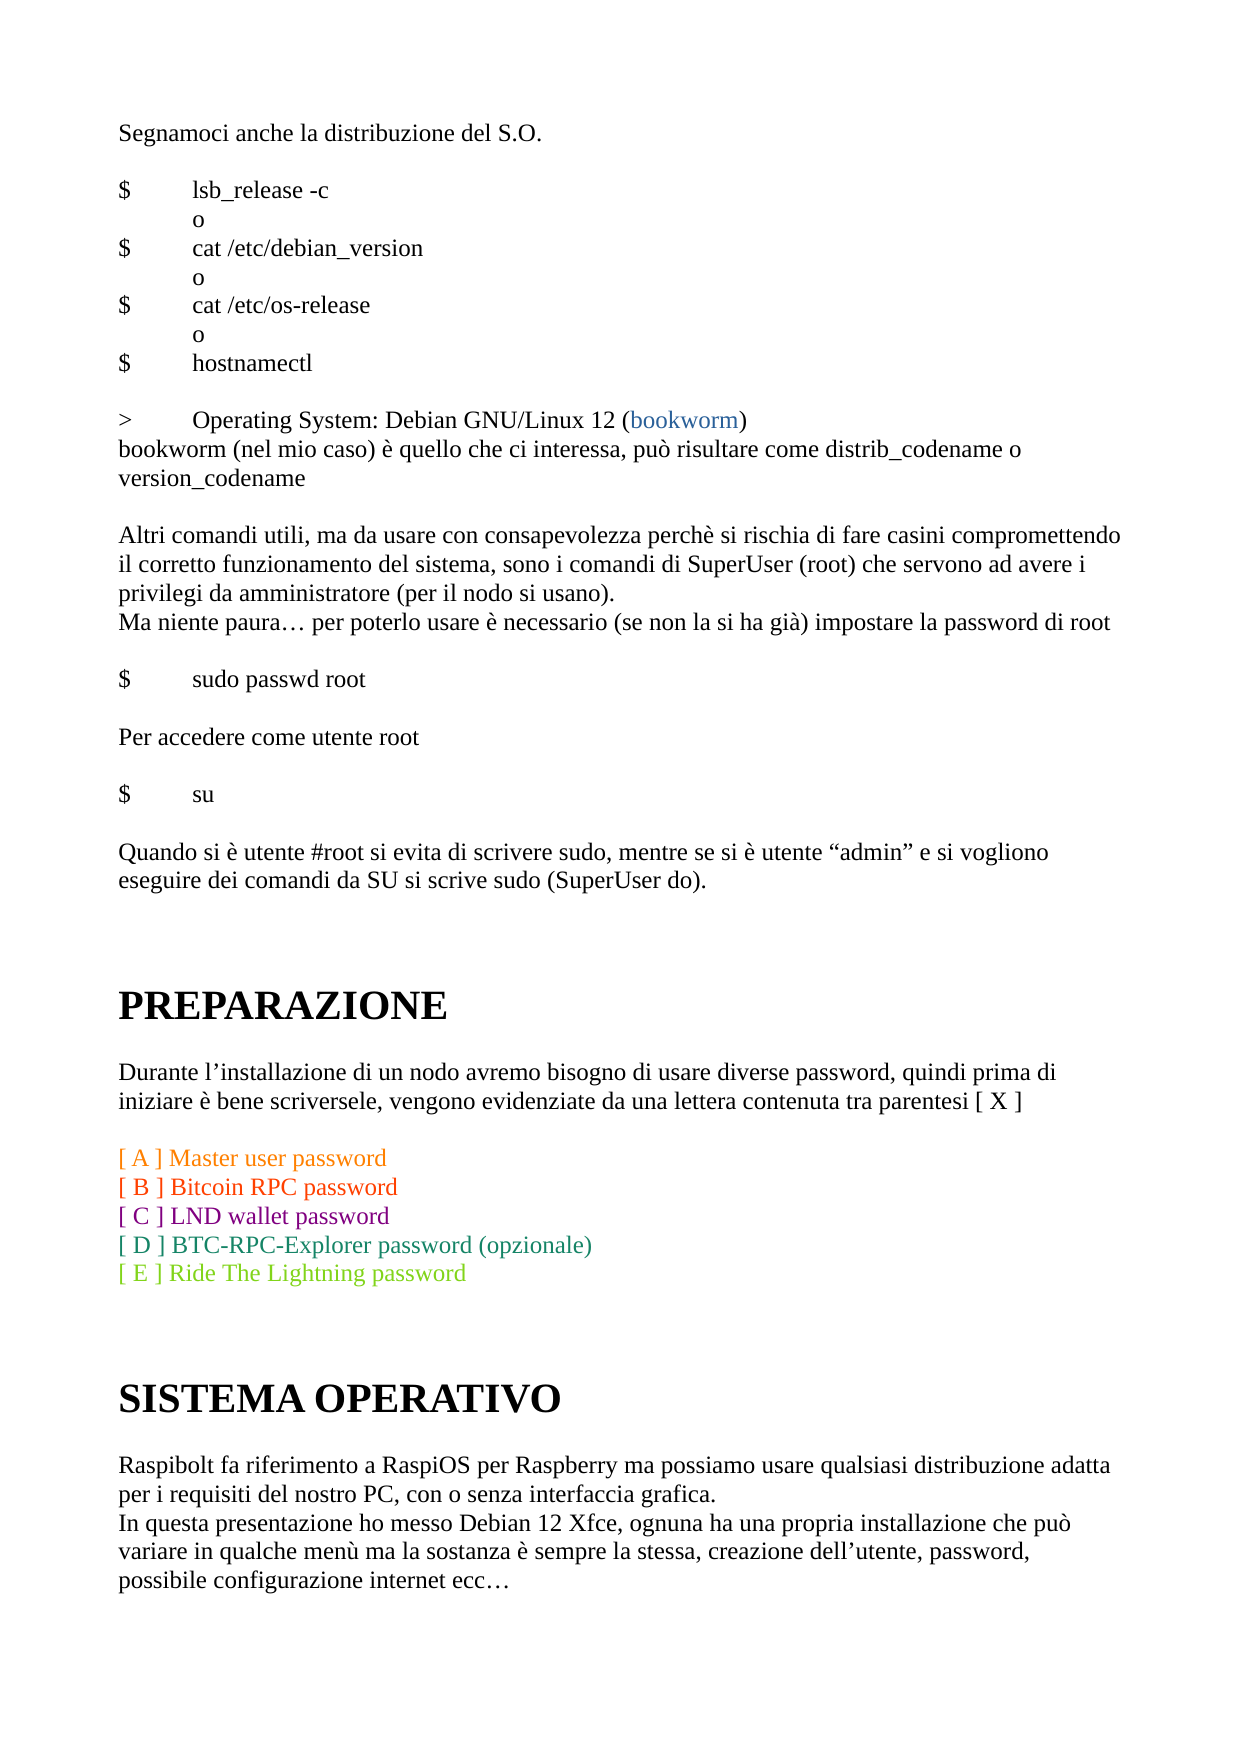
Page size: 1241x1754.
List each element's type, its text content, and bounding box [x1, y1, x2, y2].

text $ hostnamectl [118, 348, 1122, 377]
text > Operating System: Debian GNU/Linux 12 (bookworm) [118, 406, 1122, 434]
text In questa presentazione ho messo Debian 12 Xfce, ognuna ha una propria installazione che può variare in qualche menù ma la sostanza è sempre la stessa, creazione dell’utente, password, possibile configurazione internet ecc… [118, 1508, 1122, 1594]
text $ sudo passwd root [118, 664, 1122, 693]
text o [118, 262, 1122, 291]
text bookworm (nel mio caso) è quello che ci interessa, può risultare come distrib_codename o version_codename [118, 434, 1122, 492]
text Altri comandi utili, ma da usare con consapevolezza perchè si rischia di fare casini compromettendo il corretto funzionamento del sistema, sono i comandi di SuperUser (root) che servono ad avere i privilegi da amministratore (per il nodo si usano). [118, 521, 1122, 607]
text [ D ] BTC-RPC-Explorer password (opzionale) [118, 1230, 1122, 1258]
text [ C ] LND wallet password [118, 1201, 1122, 1230]
text Per accedere come utente root [118, 722, 1122, 751]
text SISTEMA OPERATIVO [118, 1373, 1122, 1421]
text Ma niente paura… per poterlo usare è necessario (se non la si ha già) impostare la password di root [118, 607, 1122, 636]
text $ cat /etc/os-release [118, 291, 1122, 319]
text Durante l’installazione di un nodo avremo bisogno di usare diverse password, quindi prima di iniziare è bene scriversele, vengono evidenziate da una lettera contenuta tra parentesi [ X ] [118, 1057, 1122, 1115]
text Raspibolt fa riferimento a RaspiOS per Raspberry ma possiamo usare qualsiasi distribuzione adatta per i requisiti del nostro PC, con o senza interfaccia grafica. [118, 1450, 1122, 1508]
text [ B ] Bitcoin RPC password [118, 1172, 1122, 1201]
text o [118, 319, 1122, 348]
text [ A ] Master user password [118, 1143, 1122, 1172]
text Quando si è utente #root si evita di scrivere sudo, mentre se si è utente “admin” e si vogliono eseguire dei comandi da SU si scrive sudo (SuperUser do). [118, 837, 1122, 894]
text [ E ] Ride The Lightning password [118, 1258, 1122, 1287]
text $ cat /etc/debian_version [118, 233, 1122, 262]
text PREPARAZIONE [118, 981, 1122, 1028]
text Segnamoci anche la distribuzione del S.O. [118, 118, 1122, 147]
text $ lsb_release -c [118, 176, 1122, 204]
text $ su [118, 779, 1122, 808]
text o [118, 204, 1122, 233]
